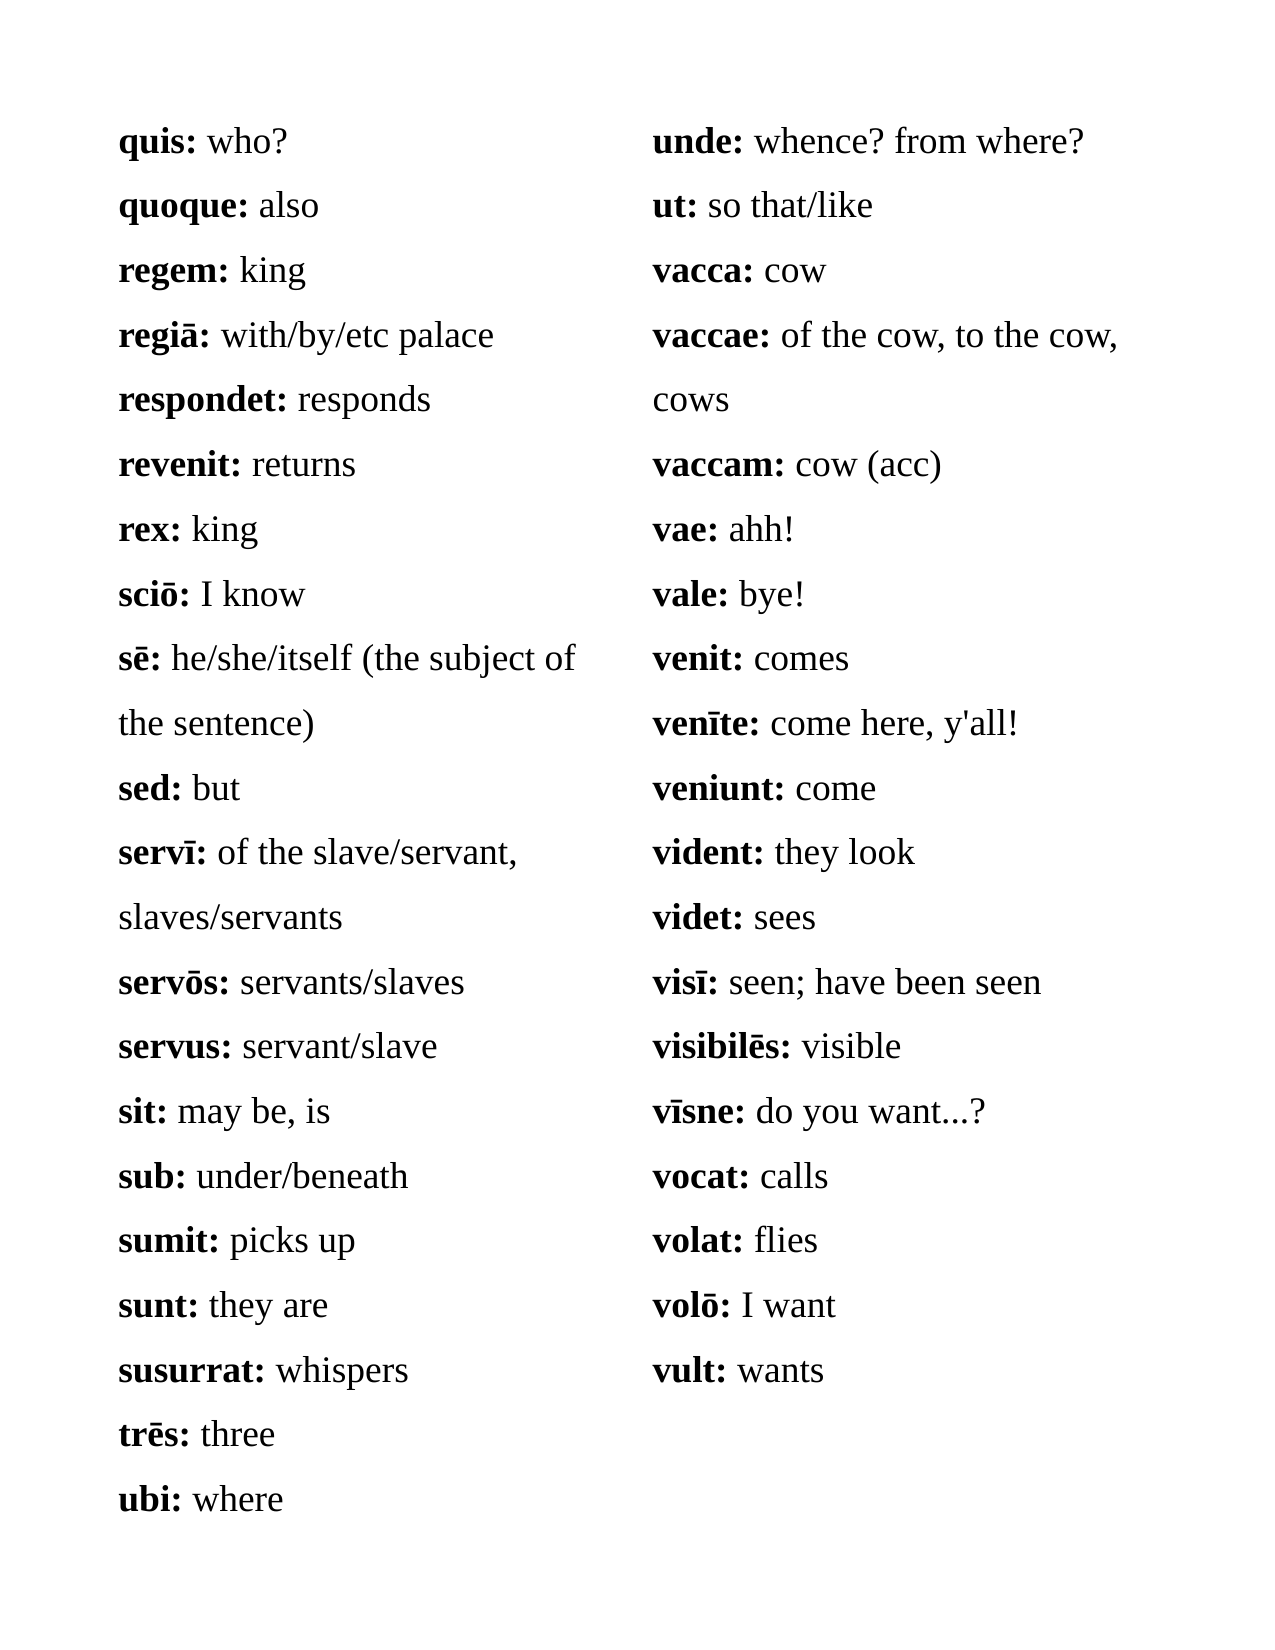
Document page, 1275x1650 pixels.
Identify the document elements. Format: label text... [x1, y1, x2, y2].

text vale: bye! [652, 571, 1157, 614]
text vae: ahh! [652, 506, 1157, 549]
text revenit: returns [118, 442, 622, 485]
text trēs: three [118, 1412, 622, 1455]
text volō: I want [652, 1282, 1157, 1326]
text vult: wants [652, 1347, 1157, 1390]
text respondet: responds [118, 377, 622, 420]
text quis: who? [118, 118, 622, 161]
text sit: may be, is [118, 1088, 622, 1132]
text veniunt: come [652, 765, 1157, 808]
text sumit: picks up [118, 1218, 622, 1261]
text rex: king [118, 506, 622, 549]
text sunt: they are [118, 1282, 622, 1326]
text quoque: also [118, 183, 622, 226]
text ut: so that/like [652, 183, 1157, 226]
text regem: king [118, 247, 622, 291]
text vīsne: do you want...? [652, 1088, 1157, 1132]
text vocat: calls [652, 1153, 1157, 1196]
text regiā: with/by/etc palace [118, 312, 622, 355]
text sē: he/she/itself (the subject of the sentence) [118, 636, 622, 743]
text unde: whence? from where? [652, 118, 1157, 161]
text servōs: servants/slaves [118, 959, 622, 1002]
text servī: of the slave/servant, slaves/servants [118, 830, 622, 937]
text sed: but [118, 765, 622, 808]
text sciō: I know [118, 571, 622, 614]
text volat: flies [652, 1218, 1157, 1261]
text ubi: where [118, 1477, 622, 1520]
text vaccam: cow (acc) [652, 442, 1157, 485]
text vident: they look [652, 830, 1157, 873]
text videt: sees [652, 894, 1157, 937]
text vacca: cow [652, 247, 1157, 291]
text sub: under/beneath [118, 1153, 622, 1196]
text servus: servant/slave [118, 1024, 622, 1067]
text visibilēs: visible [652, 1024, 1157, 1067]
text visī: seen; have been seen [652, 959, 1157, 1002]
text venīte: come here, y'all! [652, 700, 1157, 743]
text venit: comes [652, 636, 1157, 679]
text vaccae: of the cow, to the cow, cows [652, 312, 1157, 420]
text susurrat: whispers [118, 1347, 622, 1390]
